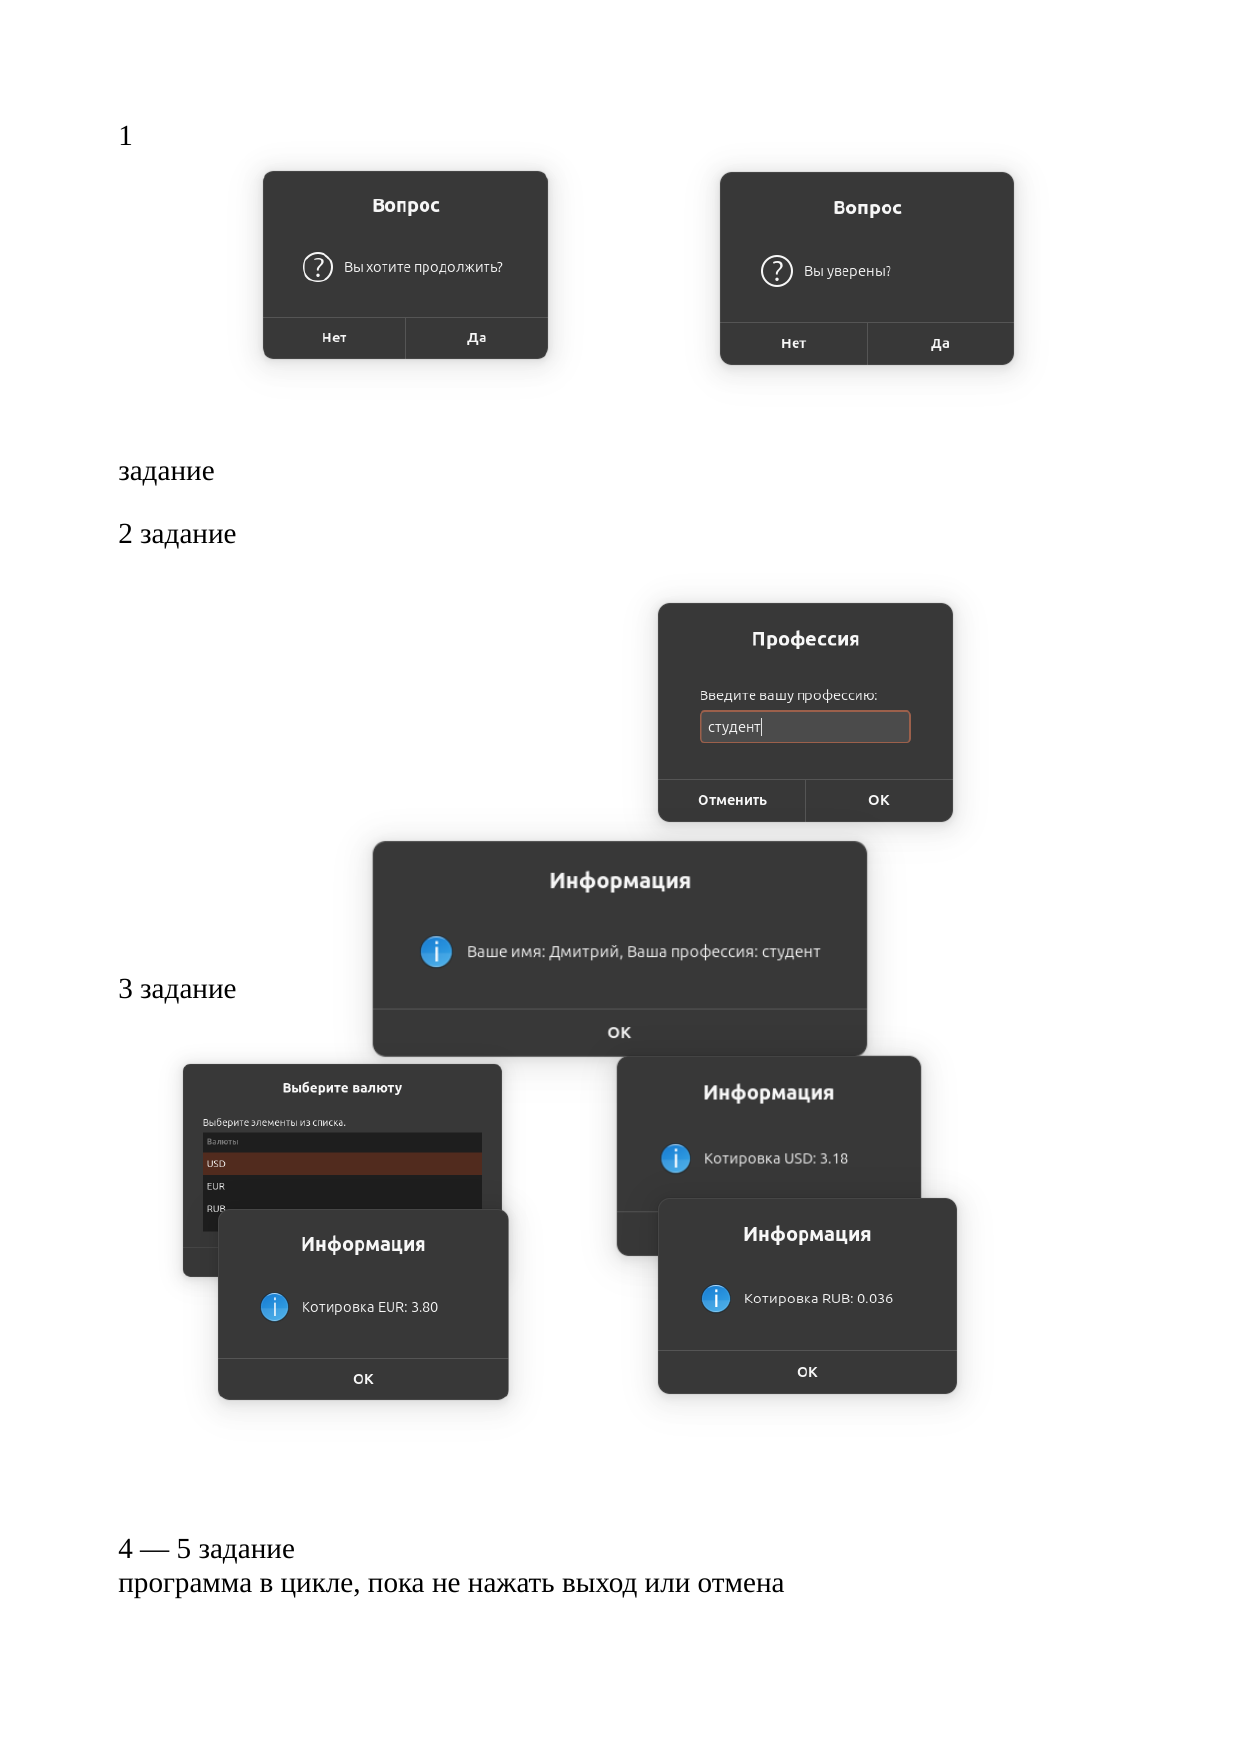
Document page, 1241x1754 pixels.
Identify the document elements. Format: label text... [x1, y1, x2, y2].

text программа в цикле, пока не нажать выход или отмена [118, 1565, 1122, 1599]
text 3 задание [118, 971, 356, 1004]
text 4 — 5 задание [118, 1532, 1122, 1565]
text 2 задание [118, 516, 1122, 549]
text 1 задание [118, 118, 1122, 487]
text [884, 971, 1122, 1004]
